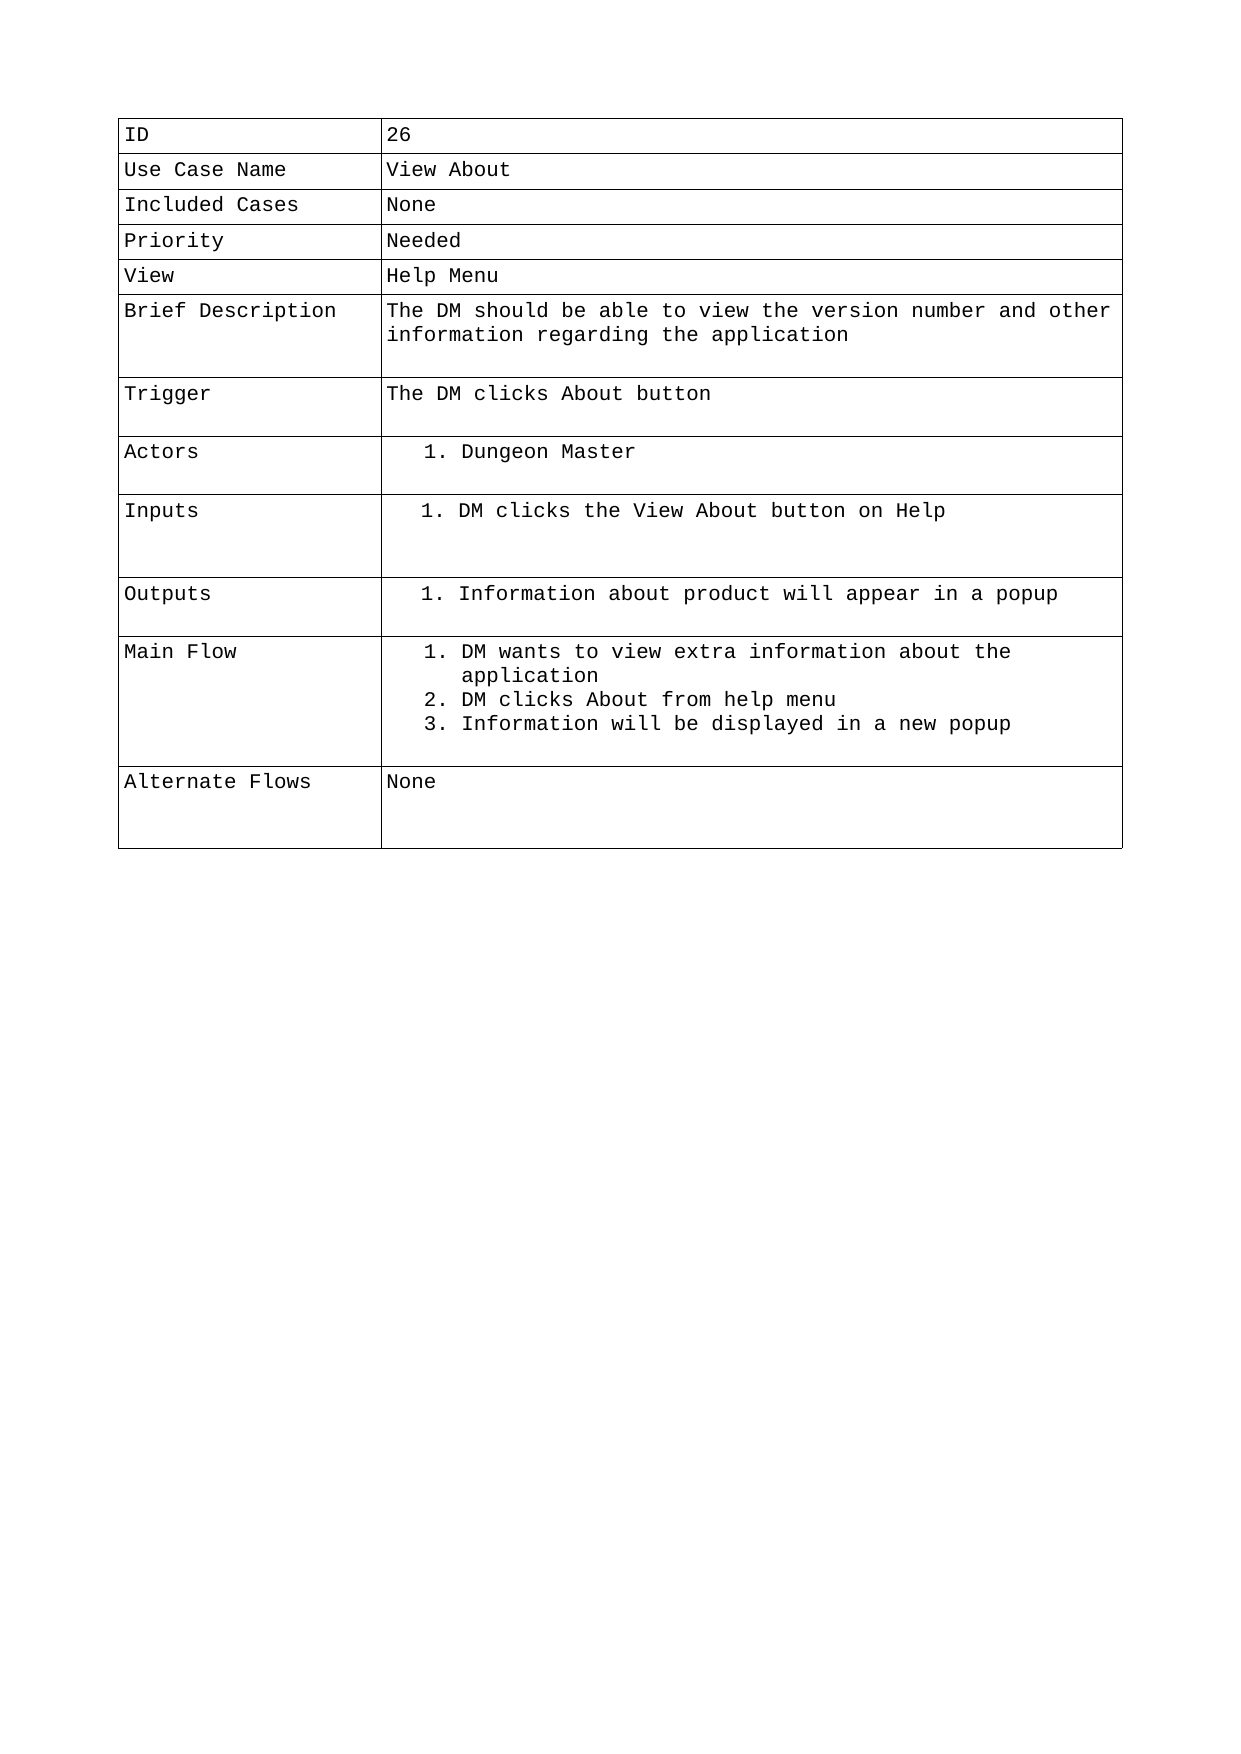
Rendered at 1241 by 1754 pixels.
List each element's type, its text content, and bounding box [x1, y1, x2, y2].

table_cell Actors [119, 437, 381, 494]
table_cell None [382, 190, 1122, 224]
table_header ID [119, 119, 381, 153]
table_cell The DM should be able to view the version number and other information regarding the application [382, 295, 1122, 377]
table_cell Inputs [119, 495, 381, 577]
table_cell Outputs [119, 578, 381, 636]
table_cell Use Case Name [119, 154, 381, 188]
table_cell View About [382, 154, 1122, 188]
table_cell 1. Dungeon Master [382, 437, 1122, 494]
table_cell 1. Information about product will appear in a popup [382, 578, 1122, 636]
table_cell Help Menu [382, 260, 1122, 294]
table_cell The DM clicks About button [382, 378, 1122, 436]
table_cell Needed [382, 225, 1122, 259]
table_cell View [119, 260, 381, 294]
table_cell Included Cases [119, 190, 381, 224]
table_cell None [382, 767, 1122, 848]
table_cell Trigger [119, 378, 381, 436]
table_cell 1. DM clicks the View About button on Help [382, 495, 1122, 577]
table_cell Alternate Flows [119, 767, 381, 848]
table_header 26 [382, 119, 1122, 153]
table_cell Priority [119, 225, 381, 259]
table_cell Main Flow [119, 637, 381, 766]
table_cell 1. DM wants to view extra information about the application 2. DM clicks About from help menu 3. Information will be displayed in a new popup [382, 637, 1122, 766]
table_cell Brief Description [119, 295, 381, 377]
